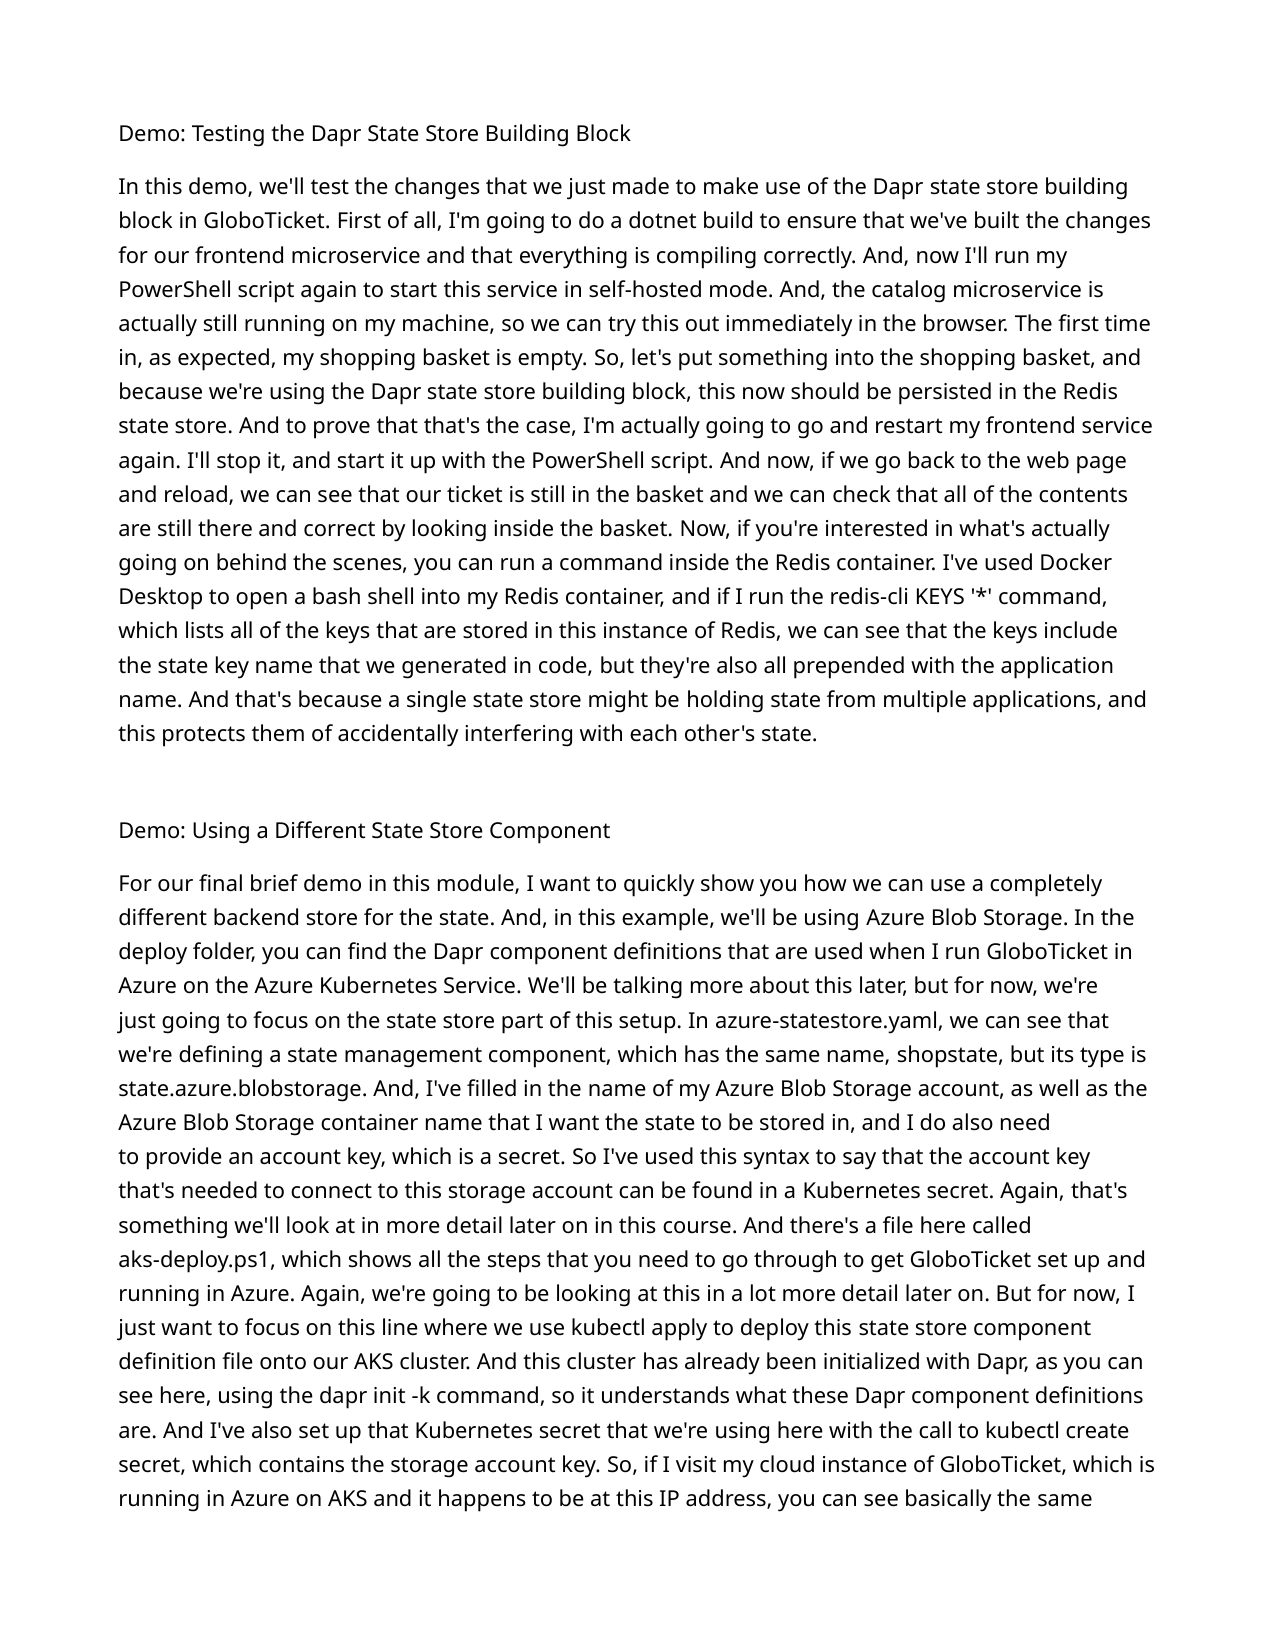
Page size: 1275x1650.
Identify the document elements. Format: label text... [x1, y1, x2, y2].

subtitle Demo: Testing the Dapr State Store Building Block [118, 118, 1157, 148]
text In this demo, we'll test the changes that we just made to make use of the Dapr state store building block in GloboTicket. First of all, I'm going to do a dotnet build to ensure that we've built the changes for our frontend microservice and that everything is compiling correctly. And, now I'll run my PowerShell script again to start this service in self‑hosted mode. And, the catalog microservice is actually still running on my machine, so we can try this out immediately in the browser. The first time in, as expected, my shopping basket is empty. So, let's put something into the shopping basket, and because we're using the Dapr state store building block, this now should be persisted in the Redis state store. And to prove that that's the case, I'm actually going to go and restart my frontend service again. I'll stop it, and start it up with the PowerShell script. And now, if we go back to the web page and reload, we can see that our ticket is still in the basket and we can check that all of the contents are still there and correct by looking inside the basket. Now, if you're interested in what's actually going on behind the scenes, you can run a command inside the Redis container. I've used Docker Desktop to open a bash shell into my Redis container, and if I run the redis‑cli KEYS '*' command, which lists all of the keys that are stored in this instance of Redis, we can see that the keys include the state key name that we generated in code, but they're also all prepended with the application name. And that's because a single state store might be holding state from multiple applications, and this protects them of accidentally interfering with each other's state. [118, 171, 1157, 748]
text For our final brief demo in this module, I want to quickly show you how we can use a completely different backend store for the state. And, in this example, we'll be using Azure Blob Storage. In the deploy folder, you can find the Dapr component definitions that are used when I run GloboTicket in Azure on the Azure Kubernetes Service. We'll be talking more about this later, but for now, we're just going to focus on the state store part of this setup. In azure‑statestore.yaml, we can see that we're defining a state management component, which has the same name, shopstate, but its type is state.azure.blobstorage. And, I've filled in the name of my Azure Blob Storage account, as well as the Azure Blob Storage container name that I want the state to be stored in, and I do also need to provide an account key, which is a secret. So I've used this syntax to say that the account key that's needed to connect to this storage account can be found in a Kubernetes secret. Again, that's something we'll look at in more detail later on in this course. And there's a file here called aks‑deploy.ps1, which shows all the steps that you need to go through to get GloboTicket set up and running in Azure. Again, we're going to be looking at this in a lot more detail later on. But for now, I just want to focus on this line where we use kubectl apply to deploy this state store component definition file onto our AKS cluster. And this cluster has already been initialized with Dapr, as you can see here, using the dapr init ‑k command, so it understands what these Dapr component definitions are. And I've also set up that Kubernetes secret that we're using here with the call to kubectl create secret, which contains the storage account key. So, if I visit my cloud instance of GloboTicket, which is running in Azure on AKS and it happens to be at this IP address, you can see basically the same [118, 868, 1157, 1513]
subtitle Demo: Using a Different State Store Component [118, 815, 1157, 844]
